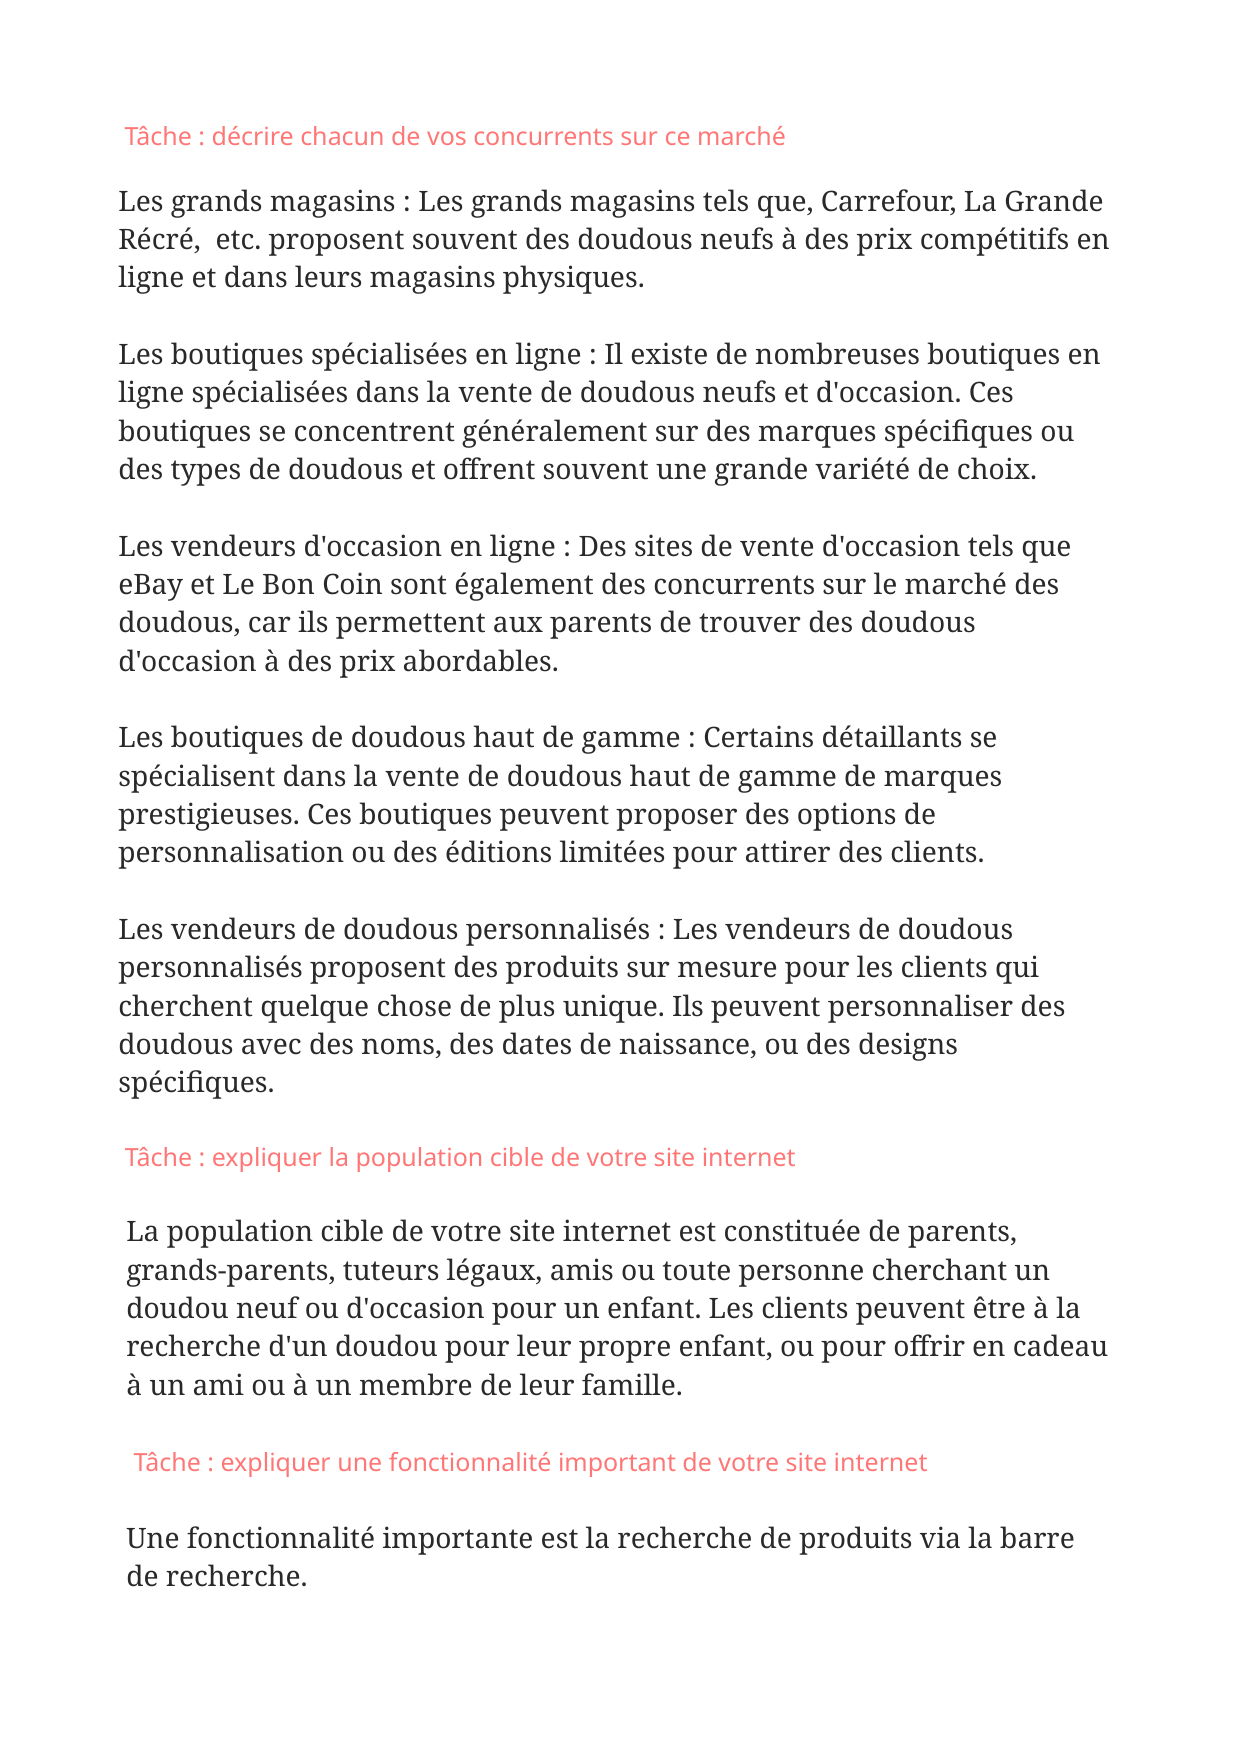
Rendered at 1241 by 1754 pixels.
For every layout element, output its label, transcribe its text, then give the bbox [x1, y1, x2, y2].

text Tâche : expliquer une fonctionnalité important de votre site internet [126, 1442, 1114, 1480]
text Les vendeurs de doudous personnalisés : Les vendeurs de doudous personnalisés proposent des produits sur mesure pour les clients qui cherchent quelque chose de plus unique. Ils peuvent personnaliser des doudous avec des noms, des dates de naissance, ou des designs spécifiques. [118, 909, 1122, 1101]
text Une fonctionnalité importante est la recherche de produits via la barre de recherche. [126, 1518, 1114, 1595]
text Tâche : décrire chacun de vos concurrents sur ce marché [118, 118, 1122, 152]
text Les vendeurs d'occasion en ligne : Des sites de vente d'occasion tels que eBay et Le Bon Coin sont également des concurrents sur le marché des doudous, car ils permettent aux parents de trouver des doudous d'occasion à des prix abordables. [118, 526, 1122, 679]
text Les boutiques de doudous haut de gamme : Certains détaillants se spécialisent dans la vente de doudous haut de gamme de marques prestigieuses. Ces boutiques peuvent proposer des options de personnalisation ou des éditions limitées pour attirer des clients. [118, 718, 1122, 871]
text Tâche : expliquer la population cible de votre site internet [118, 1139, 1122, 1173]
text Les boutiques spécialisées en ligne : Il existe de nombreuses boutiques en ligne spécialisées dans la vente de doudous neufs et d'occasion. Ces boutiques se concentrent généralement sur des marques spécifiques ou des types de doudous et offrent souvent une grande variété de choix. [118, 334, 1122, 488]
text La population cible de votre site internet est constituée de parents, grands-parents, tuteurs légaux, amis ou toute personne cherchant un doudou neuf ou d'occasion pour un enfant. Les clients peuvent être à la recherche d'un doudou pour leur propre enfant, ou pour offrir en cadeau à un ami ou à un membre de leur famille. [126, 1212, 1114, 1403]
text Les grands magasins : Les grands magasins tels que, Carrefour, La Grande Récré, etc. proposent souvent des doudous neufs à des prix compétitifs en ligne et dans leurs magasins physiques. [118, 181, 1122, 296]
